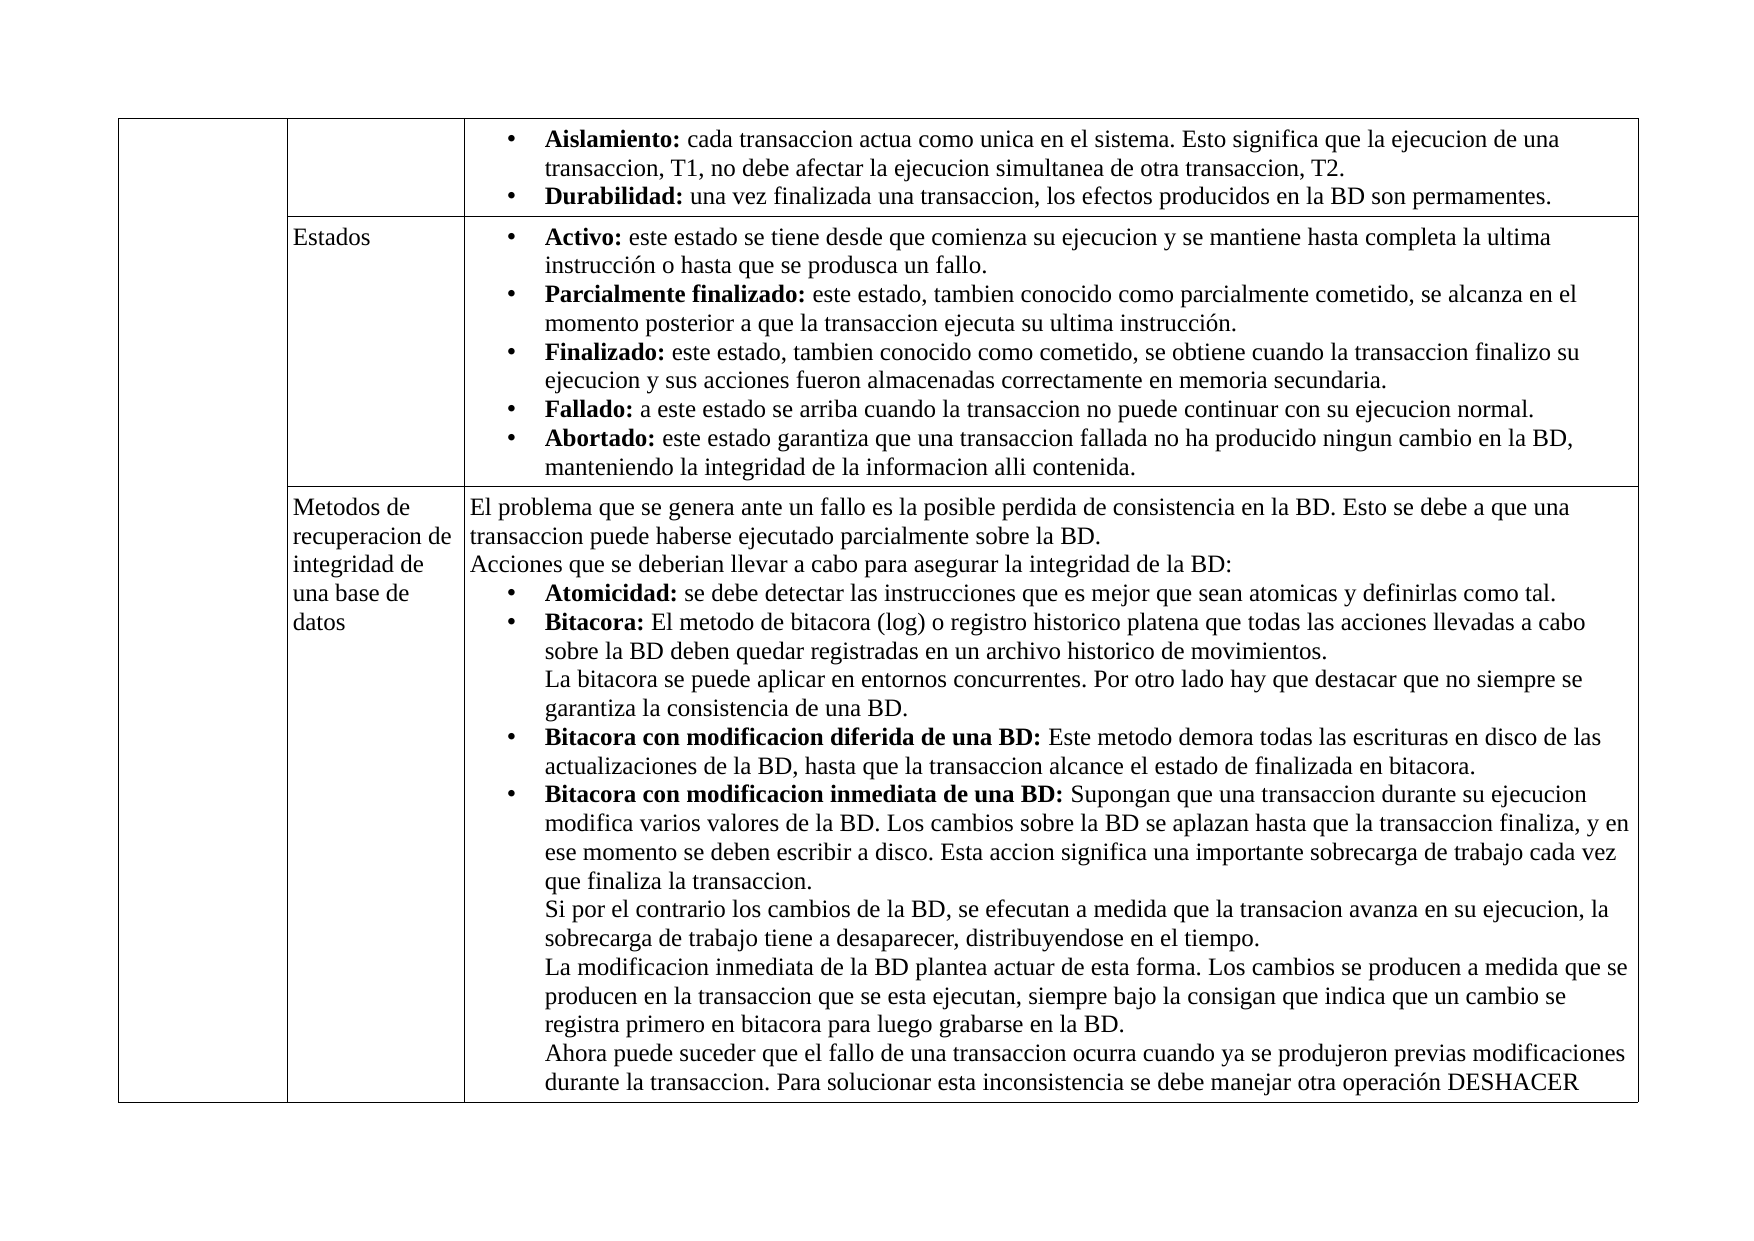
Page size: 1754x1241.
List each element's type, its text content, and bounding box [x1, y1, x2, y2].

table_cell Una transaccion es un conjunto de instrucciones que actua como unidad logica de trabajo. Esto es, una trasaccion se completa cuando se ejecutaron todas las instrucciones que la componen. En caso de no poder ejecutar todas las instrucciones, ninguna de ellas debe llevarse a cabo. Para garantizar que una transaccion mantenga la consistencia de la BD es necesario que cumpla con cuatro propiedades basicas: Atomicidad: garantiza que todas las instrucciones de una transaccion se ejecutan sobre la BD, o ninguna de ellas se lleva a cabo. Consistencia: la ejecucion completa de una transaccion lleva a la BD de un estado consistente a otro estado de consistencia. Para esto la transaccion debe estar escrita correctamente. Aislamiento: cada transaccion actua como unica en el sistema. Esto significa que la ejecucion de una transaccion, T1, no debe afectar la ejecucion simultanea de otra transaccion, T2. Durabilidad: una vez finalizada una transaccion, los efectos producidos en la BD son permamentes. [465, 119, 1638, 216]
table_cell [119, 119, 287, 1102]
table_cell Activo: este estado se tiene desde que comienza su ejecucion y se mantiene hasta completa la ultima instrucción o hasta que se produsca un fallo. Parcialmente finalizado: este estado, tambien conocido como parcialmente cometido, se alcanza en el momento posterior a que la transaccion ejecuta su ultima instrucción. Finalizado: este estado, tambien conocido como cometido, se obtiene cuando la transaccion finalizo su ejecucion y sus acciones fueron almacenadas correctamente en memoria secundaria. Fallado: a este estado se arriba cuando la transaccion no puede continuar con su ejecucion normal. Abortado: este estado garantiza que una transaccion fallada no ha producido ningun cambio en la BD, manteniendo la integridad de la informacion alli contenida. [465, 217, 1638, 486]
table_cell [288, 119, 464, 216]
table_cell Estados [288, 217, 464, 486]
table_cell Metodos de recuperacion de integridad de una base de datos [288, 487, 464, 1102]
table_cell El problema que se genera ante un fallo es la posible perdida de consistencia en la BD. Esto se debe a que una transaccion puede haberse ejecutado parcialmente sobre la BD. Acciones que se deberian llevar a cabo para asegurar la integridad de la BD: Atomicidad: se debe detectar las instrucciones que es mejor que sean atomicas y definirlas como tal. Bitacora: El metodo de bitacora (log) o registro historico platena que todas las acciones llevadas a cabo sobre la BD deben quedar registradas en un archivo historico de movimientos. La bitacora se puede aplicar en entornos concurrentes. Por otro lado hay que destacar que no siempre se garantiza la consistencia de una BD. Bitacora con modificacion diferida de una BD: Este metodo demora todas las escrituras en disco de las actualizaciones de la BD, hasta que la transaccion alcance el estado de finalizada en bitacora. Bitacora con modificacion inmediata de una BD: Supongan que una transaccion durante su ejecucion modifica varios valores de la BD. Los cambios sobre la BD se aplazan hasta que la transaccion finaliza, y en ese momento se deben escribir a disco. Esta accion significa una importante sobrecarga de trabajo cada vez que finaliza la transaccion. Si por el contrario los cambios de la BD, se efecutan a medida que la transacion avanza en su ejecucion, la sobrecarga de trabajo tiene a desaparecer, distribuyendose en el tiempo. La modificacion inmediata de la BD plantea actuar de esta forma. Los cambios se producen a medida que se producen en la transaccion que se esta ejecutan, siempre bajo la consigan que indica que un cambio se registra primero en bitacora para luego grabarse en la BD. Ahora puede suceder que el fallo de una transaccion ocurra cuando ya se produjeron previas modificaciones durante la transaccion. Para solucionar esta inconsistencia se debe manejar otra operación DESHACER cuyo efecto sera retrotraer la BD al estado que tenia antes de comenzar la transaccion. Punto de verificacion: Con el fin de evitar la revision de toda la bitacora ante un fallo, el gesto de la BD agrega en forma periodica, al registro historico, una entrada <punto de verificacion> Estos puntos de verificacion se agregan cuando se tiene la seguridad de la BD esta en estado consistente. La finalidad es indicar que ante un fallo, solo debe revisarse la bitacora desde el punto de verificacion en adelante, dado que las transaccion anteriores finalizaron correctamente sobre la BD. Doble paginacion: El metodo alternativo a bitacora recibe el nombre de doble paginacion o paginacion en la sombra. Este metodo plantea dividir a la BD en nodos virtuales (paginas) que contienen determinados datos. Se generan dos tablas en disco y cada una de las tablas direcciona a los nodos (paginas) generados. Ante una transaccion que realiza una operación de escritura: Se obtiene desde la BD el nodo sobre el cual debe realizarse la escritura (si el nodo esta en memoria principal, este paso se obvia) Se modifica el dato en memoria principal y se graba en disco, en un nuevo nodo, la pagina actual que referencia al nuevo nodo. Si la operación finaliza correctamente, se modifica la referencia de la pagina a la sombra para que apunte al nuevo nodo. Se libera el nodo viejo. En caso de producirse un fallo, luego de la recuperacion, se desecha la pagina actual y se toma como valida la pagina a la sombra.. Ventajas: Se elimina la sobrecarga producida por las escrituras al registro historico y la recuperacion ante un error es mucha mas rapida. Desventajas: Exije dividir la BD en nodos o paginas y esta tarea puede ser compleja. Produce sobrecargas en transacciones concurrentes. Puede generar varios nodos ocupados no referencias. Se desperdicia espacio. Para eso se requiere de algun algoritmo “garbage collector” que detecte estos nodos y los libere. [465, 487, 1638, 1102]
